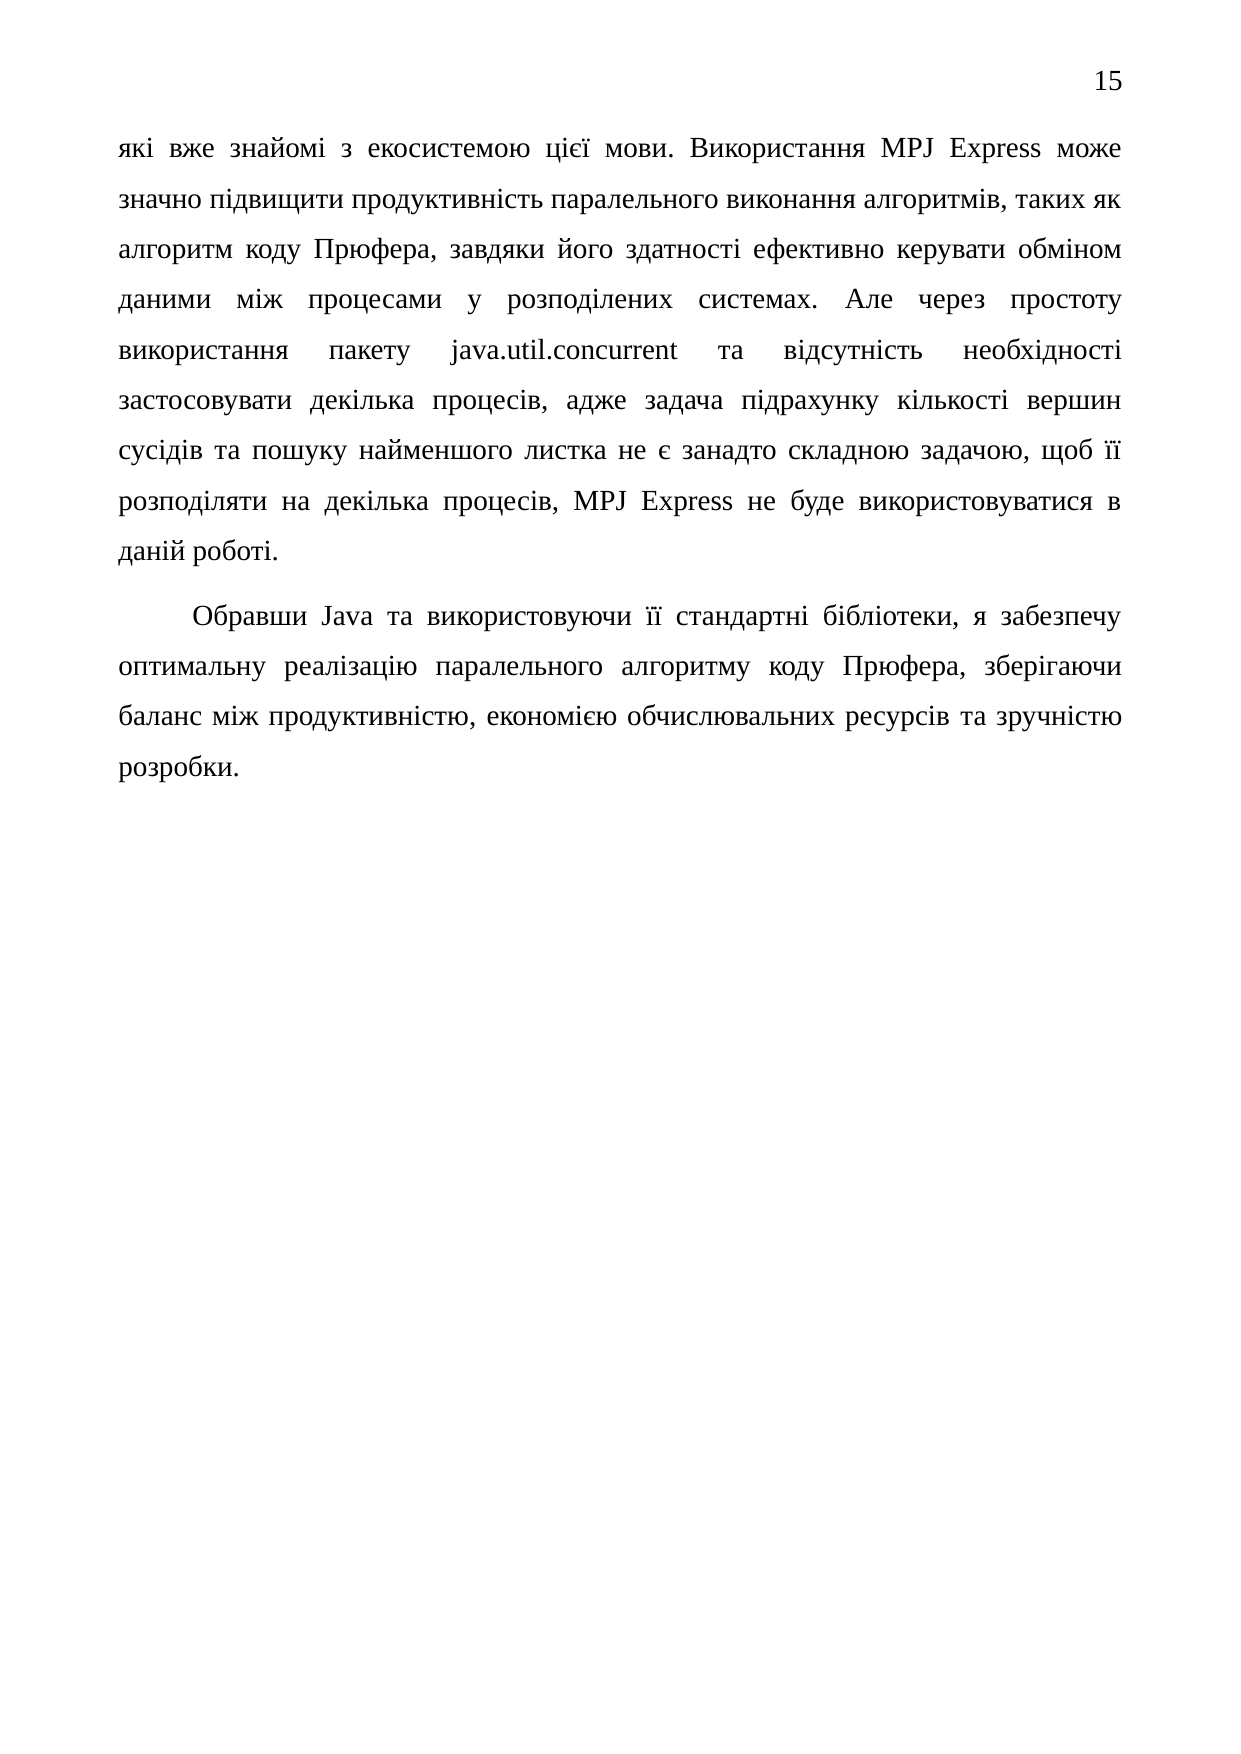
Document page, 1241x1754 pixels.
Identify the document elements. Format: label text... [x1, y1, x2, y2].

text Обравши Java та використовуючи її стандартні бібліотеки, я забезпечу оптимальну реалізацію паралельного алгоритму коду Прюфера, зберігаючи баланс між продуктивністю, економією обчислювальних ресурсів та зручністю розробки. [118, 598, 1122, 782]
text які вже знайомі з екосистемою цієї мови. Використання MPJ Express може значно підвищити продуктивність паралельного виконання алгоритмів, таких як алгоритм коду Прюфера, завдяки його здатності ефективно керувати обміном даними між процесами у розподілених системах. Але через простоту використання пакету java.util.concurrent та відсутність необхідності застосовувати декілька процесів, адже задача підрахунку кількості вершин сусідів та пошуку найменшого листка не є занадто складною задачою, щоб її розподіляти на декілька процесів, MPJ Express не буде використовуватися в даній роботі. [118, 131, 1122, 567]
